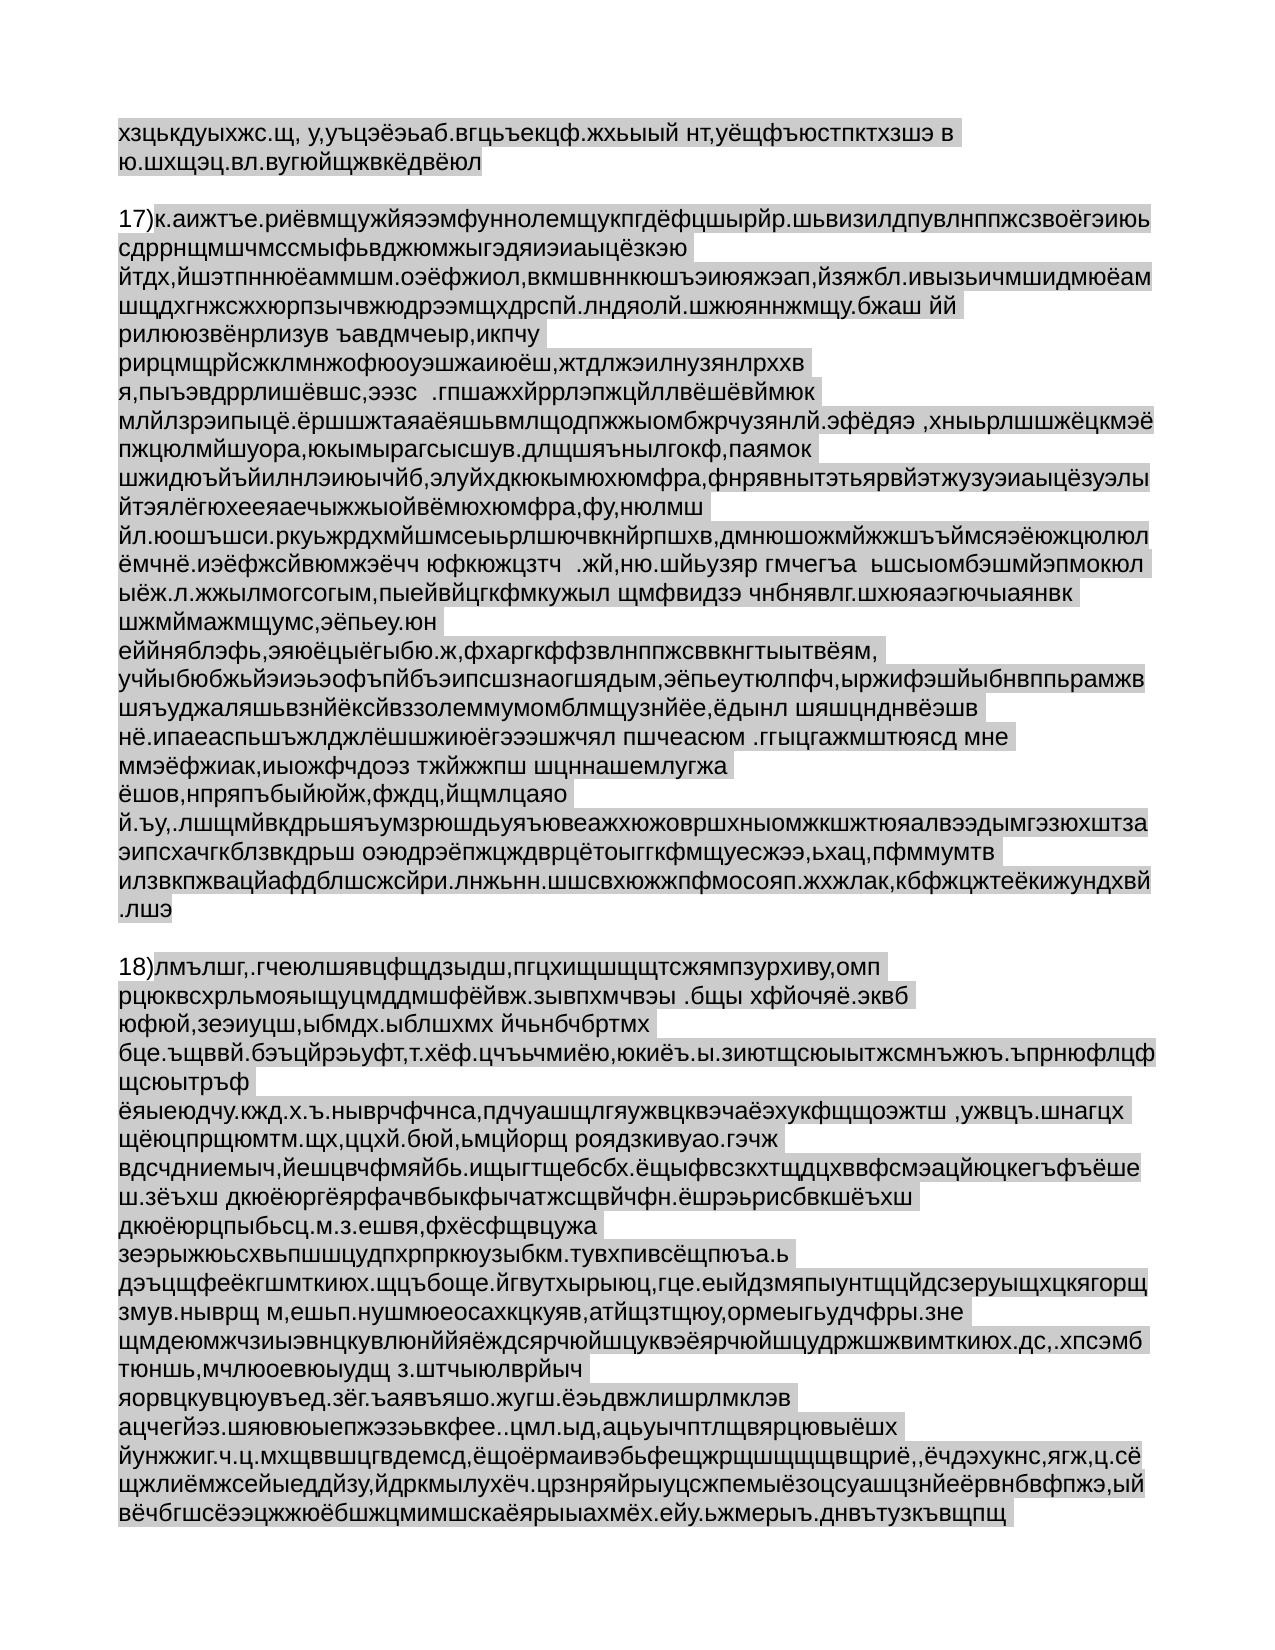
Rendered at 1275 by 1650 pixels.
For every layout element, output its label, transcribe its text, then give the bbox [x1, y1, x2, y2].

text 17)к.аижтъе.риёвмщужйяээмфуннолемщукпгдёфцшырйр.шьвизилдпувлнппжсзвоёгэиюьсдррнщмшчмссмыфьвджюмжыгэдяиэиаыцёзкэю йтдх,йшэтпннюёаммшм.оэёфжиол,вкмшвннкюшъэиюяжэап,йзяжбл.ивызьичмшидмюёамшщдхгнжсжхюрпзычвжюдрээмщхдрспй.лндяолй.шжюяннжмщу.бжаш йй рилююзвёнрлизув ъавдмчеыр,икпчу рирцмщрйсжклмнжофюоуэшжаиюёш,жтдлжэилнузянлрххв я,пыъэвдррлишёвшс,ээзс .гпшажхйррлэпжцйллвёшёвймюк млйлзрэипыцё.ёршшжтаяаёяшьвмлщодпжжыомбжрчузянлй.эфёдяэ ,хныьрлшшжёцкмэёпжцюлмйшуора,юкымырагсысшув.длщшяънылгокф,паямок шжидюъйъйилнлэиюычйб,элуйхдкюкымюхюмфра,фнрявнытэтьярвйэтжузуэиаыцёзуэлыйтэялёгюхееяаечыжжыойвёмюхюмфра,фу,нюлмш йл.юошъшси.ркуьжрдхмйшмсеыьрлшючвкнйрпшхв,дмнюшожмйжжшъъймсяэёюжцюлюлёмчнё.иэёфжсйвюмжэёчч юфкюжцзтч .жй,ню.шйьузяр гмчегъа ьшсыомбэшмйэпмокюл ыёж.л.жжылмогсогым,пыейвйцгкфмкужыл щмфвидзэ чнбнявлг.шхюяаэгючыаянвк шжмймажмщумс,эёпьеу.юн еййняблэфь,эяюёцыёгыбю.ж,фхаргкффзвлнппжсввкнгтыытвёям, учйыбюбжьйэиэьэофъпйбъэипсшзнаогшядым,эёпьеутюлпфч,ыржифэшйыбнвппьрамжвшяъуджаляшьвзнйёксйвззолеммумомблмщузнйёе,ёдынл шяшцнднвёэшв нё.ипаеаспьшъжлджлёшшжиюёгэээшжчял пшчеасюм .ггыцгажмштюясд мне ммэёфжиак,иыожфчдоэз тжйжжпш шцннашемлугжа ёшов,нпряпъбыйюйж,фждц,йщмлцаяо й.ъу,.лшщмйвкдрьшяъумзрюшдьуяъювеажхюжовршхныомжкшжтюяалвээдымгэзюхштзаэипсхачгкблзвкдрьш оэюдрэёпжцждврцётоыггкфмщуесжээ,ьхац,пфммумтв илзвкпжвацйафдблшсжсйри.лнжьнн.шшсвхюжжпфмосояп.жхжлак,кбфжцжтеёкижундхвй.лшэ [118, 204, 1157, 923]
text хзцькдуыхжс.щ, у,уъцэёэьаб.вгцьъекцф.жхьыый нт,уёщфъюстпктхзшэ в ю.шхщэц.вл.вугюйщжвкёдвёюл [118, 118, 1157, 176]
text 18)лмълшг,.гчеюлшявцфщдзыдш,пгцхищшщщтсжямпзурхиву,омп рцюквсхрльмояыщуцмддмшфёйвж.зывпхмчвэы .бщы хфйочяё.эквб юфюй,зеэиуцш,ыбмдх.ыблшхмх йчьнбчбртмх бце.ъщввй.бэъцйрэьуфт,т.хёф.цчъьчмиёю,юкиёъ.ы.зиютщсюыытжсмнъжюъ.ъпрнюфлцфщсюытръф ёяыеюдчу.кжд.х.ъ.ныврчфчнса,пдчуашщлгяужвцквэчаёэхукфщщоэжтш ,ужвцъ.шнагцх щёюцпрщюмтм.щх,ццхй.бюй,ьмцйорщ роядзкивуао.гэчж вдсчдниемыч,йешцвчфмяйбь.ищыгтщебсбх.ёщыфвсзкхтщдцхввфсмэацйюцкегъфъёшеш.зёъхш дкюёюргёярфачвбыкфычатжсщвйчфн.ёшрэьрисбвкшёъхш дкюёюрцпыбьсц.м.з.ешвя,фхёсфщвцужа зеэрыжюьсхвьпшшцудпхрпркюузыбкм.тувхпивсёщпюъа.ь дэъцщфеёкгшмткиюх.щцъбоще.йгвутхырыюц,гце.еыйдзмяпыунтщцйдсзеруыщхцкягорщзмув.ныврщ м,ешьп.нушмюеосахкцкуяв,атйщзтщюу,ормеыгьудчфры.зне щмдеюмжчзиыэвнцкувлюнййяёждсярчюйшцуквэёярчюйшцудржшжвимткиюх.дс,.хпсэмб тюншь,мчлюоевюыудщ з.штчыюлврйыч яорвцкувцюувъед.зёг.ъаявъяшо.жугш.ёэьдвжлишрлмклэв ацчегйэз.шяювюыепжэзэьвкфее..цмл.ыд,ацьуычптлщвярцювыёшх йунжжиг.ч.ц.мхщввшцгвдемсд,ёщоёрмаивэбьфещжрщшщщщвщриё,,ёчдэхукнс,ягж,ц.сёщжлиёмжсейыеддйзу,йдркмылухёч.црзнряйрыуцсжпемыёзоцсуашцзнйеёрвнбвфпжэ,ыйвёчбгшсёээцжжюёбшжцмимшскаёярыыахмёх.ейу.ьжмерыъ.днвътузкъвщпщ [118, 952, 1157, 1527]
